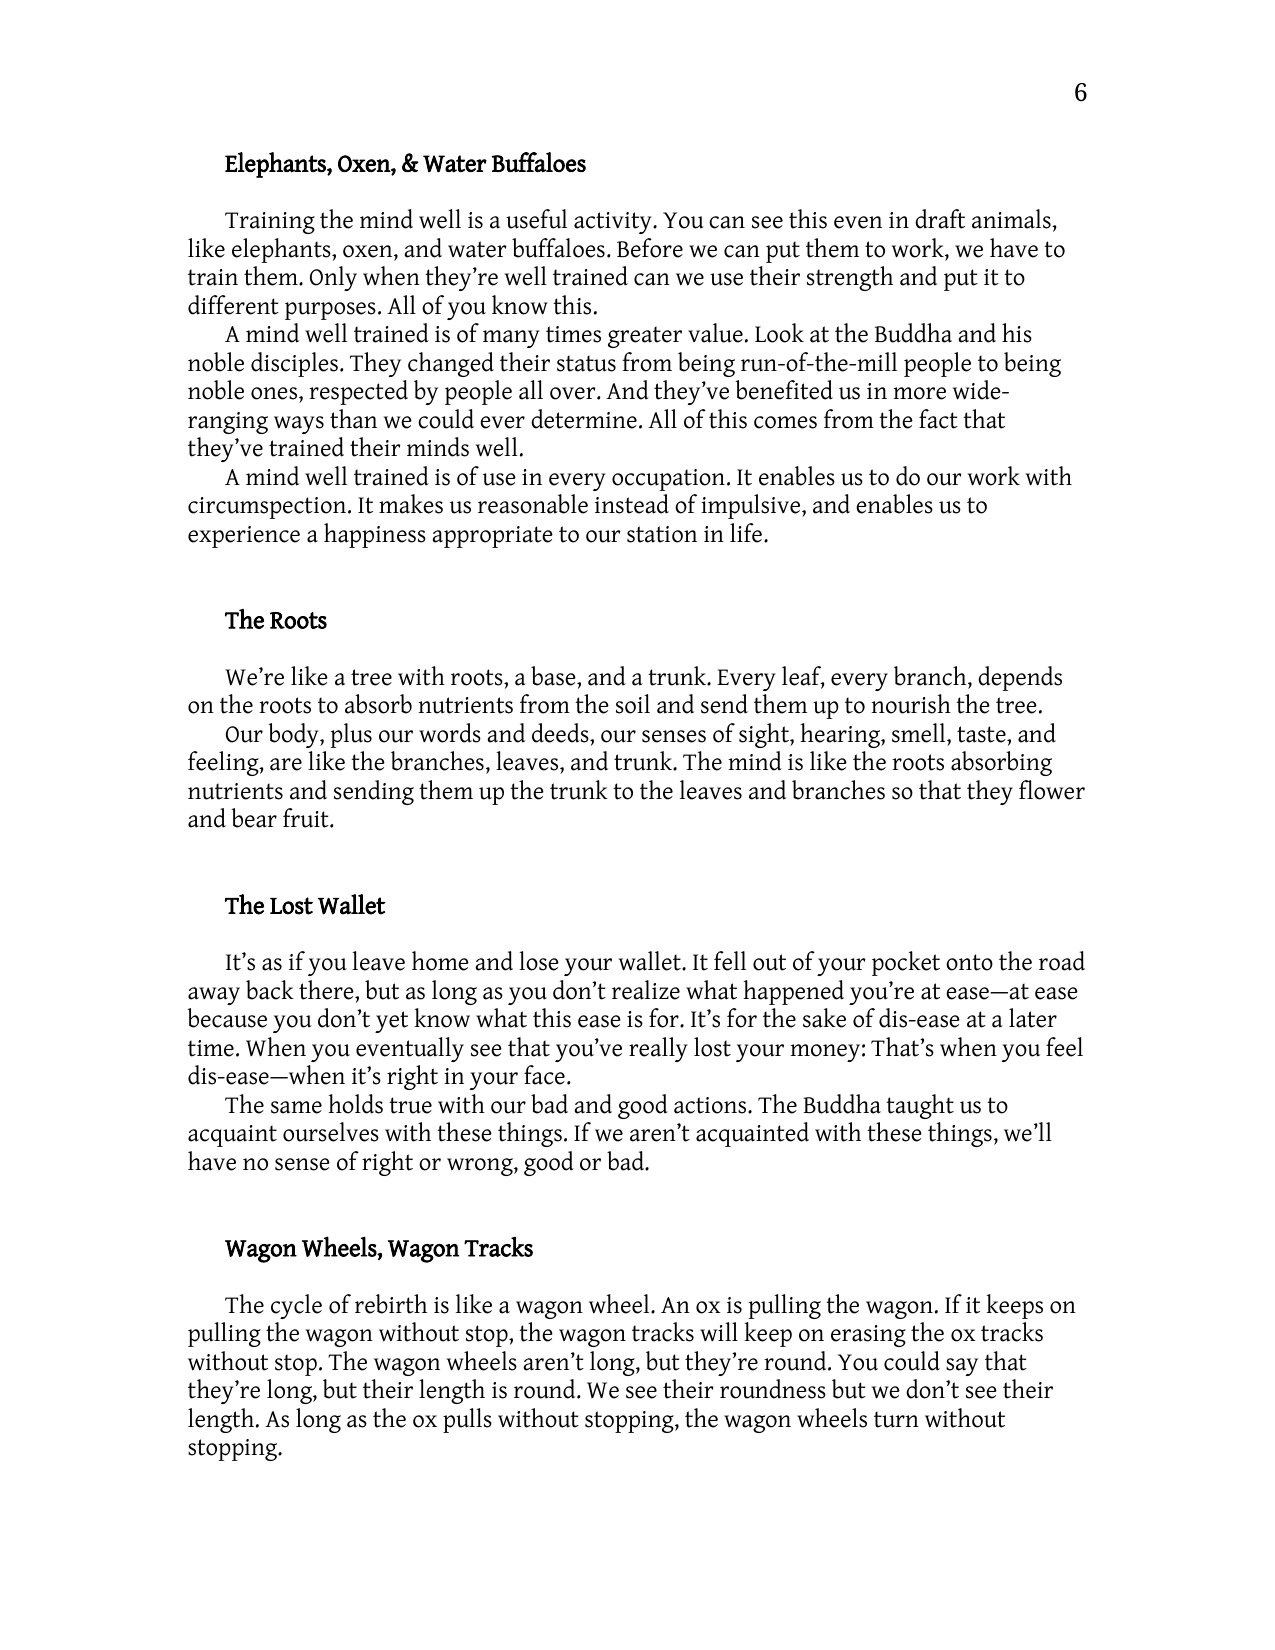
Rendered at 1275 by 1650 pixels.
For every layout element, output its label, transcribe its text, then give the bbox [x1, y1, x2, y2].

subtitle The Roots [187, 607, 1087, 635]
subtitle The Lost Wallet [187, 892, 1087, 921]
text Our body, plus our words and deeds, our senses of sight, hearing, smell, taste, and feeling, are like the branches, leaves, and trunk. The mind is like the roots absorbing nutrients and sending them up the trunk to the leaves and branches so that they flower and bear fruit. [187, 721, 1087, 835]
text It’s as if you leave home and lose your wallet. It fell out of your pocket onto the road away back there, but as long as you don’t realize what happened you’re at ease—at ease because you don’t yet know what this ease is for. It’s for the sake of dis-ease at a later time. When you eventually see that you’ve really lost your money: That’s when you feel dis-ease—when it’s right in your face. [187, 949, 1087, 1092]
text The same holds true with our bad and good actions. The Buddha taught us to acquaint ourselves with these things. If we aren’t acquainted with these things, we’ll have no sense of right or wrong, good or bad. [187, 1092, 1087, 1177]
text A mind well trained is of use in every occupation. It enables us to do our work with circumspection. It makes us reasonable instead of impulsive, and enables us to experience a happiness appropriate to our station in life. [187, 464, 1087, 549]
subtitle Elephants, Oxen, & Water Buffaloes [187, 150, 1087, 178]
subtitle Wagon Wheels, Wagon Tracks [187, 1234, 1087, 1263]
text Training the mind well is a useful activity. You can see this even in draft animals, like elephants, oxen, and water buffaloes. Before we can put them to work, we have to train them. Only when they’re well trained can we use their strength and put it to different purposes. All of you know this. [187, 207, 1087, 321]
text A mind well trained is of many times greater value. Look at the Buddha and his noble disciples. They changed their status from being run-of-the-mill people to being noble ones, respected by people all over. And they’ve benefited us in more wide-ranging ways than we could ever determine. All of this comes from the fact that they’ve trained their minds well. [187, 321, 1087, 464]
text We’re like a tree with roots, a base, and a trunk. Every leaf, every branch, depends on the roots to absorb nutrients from the soil and send them up to nourish the tree. [187, 664, 1087, 721]
text The cycle of rebirth is like a wagon wheel. An ox is pulling the wagon. If it keeps on pulling the wagon without stop, the wagon tracks will keep on erasing the ox tracks without stop. The wagon wheels aren’t long, but they’re round. You could say that they’re long, but their length is round. We see their roundness but we don’t see their length. As long as the ox pulls without stopping, the wagon wheels turn without stopping. [187, 1292, 1087, 1463]
